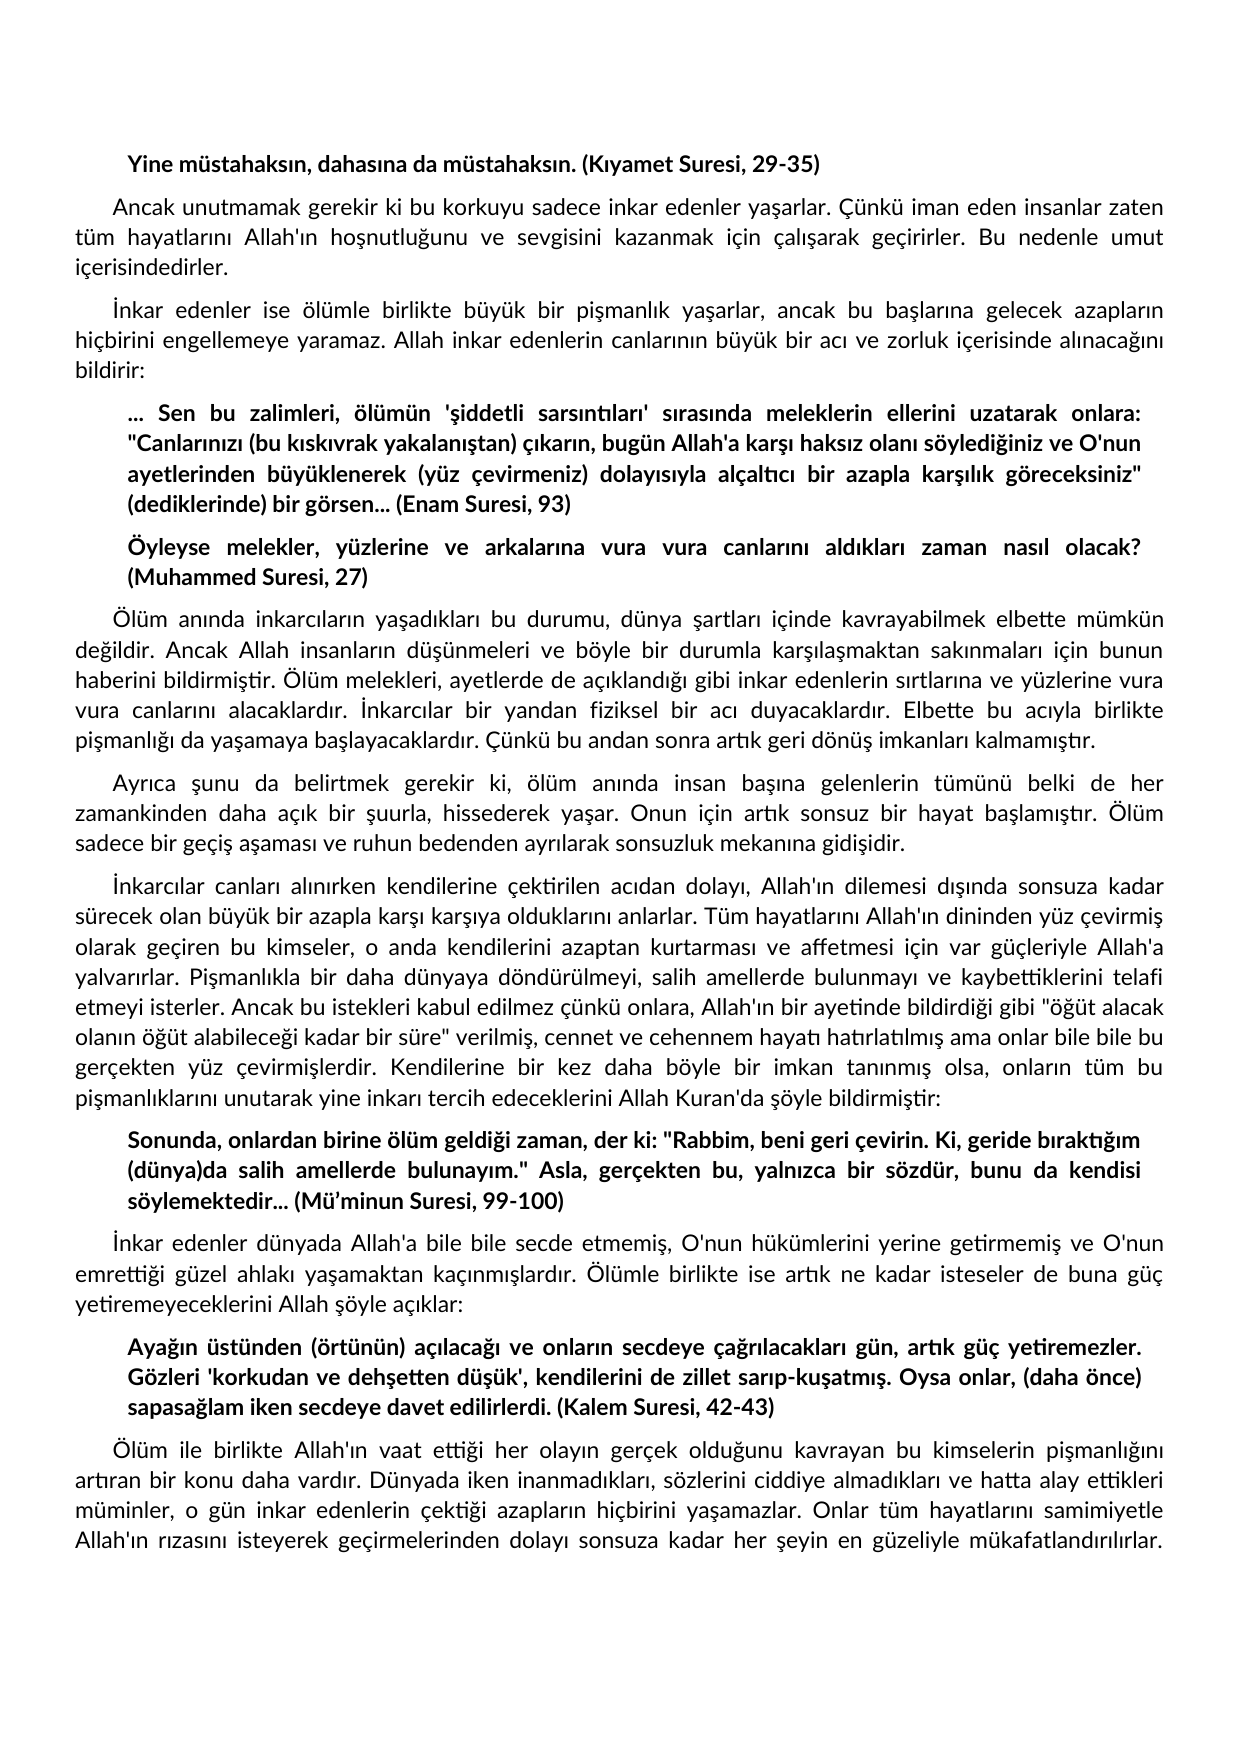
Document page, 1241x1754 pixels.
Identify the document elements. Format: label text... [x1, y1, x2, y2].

text İnkar edenler ise ölümle birlikte büyük bir pişmanlık yaşarlar, ancak bu başlarına gelecek azapların hiçbirini engellemeye yaramaz. Allah inkar edenlerin canlarının büyük bir acı ve zorluk içerisinde alınacağını bildirir: [75, 296, 1165, 384]
text Yine müstahaksın, dahasına da müstahaksın. (Kıyamet Suresi, 29-35) [127, 150, 1143, 177]
text Ayrıca şunu da belirtmek gerekir ki, ölüm anında insan başına gelenlerin tümünü belki de her zamankinden daha açık bir şuurla, hissederek yaşar. Onun için artık sonsuz bir hayat başlamıştır. Ölüm sadece bir geçiş aşaması ve ruhun bedenden ayrılarak sonsuzluk mekanına gidişidir. [75, 769, 1165, 857]
text Sonunda, onlardan birine ölüm geldiği zaman, der ki: "Rabbim, beni geri çevirin. Ki, geride bıraktığım (dünya)da salih amellerde bulunayım." Asla, gerçekten bu, yalnızca bir sözdür, bunu da kendisi söylemektedir... (Mü’minun Suresi, 99-100) [127, 1126, 1143, 1214]
text Öyleyse melekler, yüzlerine ve arkalarına vura vura canlarını aldıkları zaman nasıl olacak? (Muhammed Suresi, 27) [127, 532, 1143, 590]
text İnkarcılar canları alınırken kendilerine çektirilen acıdan dolayı, Allah'ın dilemesi dışında sonsuza kadar sürecek olan büyük bir azapla karşı karşıya olduklarını anlarlar. Tüm hayatlarını Allah'ın dininden yüz çevirmiş olarak geçiren bu kimseler, o anda kendilerini azaptan kurtarması ve affetmesi için var güçleriyle Allah'a yalvarırlar. Pişmanlıkla bir daha dünyaya döndürülmeyi, salih amellerde bulunmayı ve kaybettiklerini telafi etmeyi isterler. Ancak bu istekleri kabul edilmez çünkü onlara, Allah'ın bir ayetinde bildirdiği gibi "öğüt alacak olanın öğüt alabileceği kadar bir süre" verilmiş, cennet ve cehennem hayatı hatırlatılmış ama onlar bile bile bu gerçekten yüz çevirmişlerdir. Kendilerine bir kez daha böyle bir imkan tanınmış olsa, onların tüm bu pişmanlıklarını unutarak yine inkarı tercih edeceklerini Allah Kuran'da şöyle bildirmiştir: [75, 872, 1165, 1111]
text Ölüm ile birlikte Allah'ın vaat ettiği her olayın gerçek olduğunu kavrayan bu kimselerin pişmanlığını artıran bir konu daha vardır. Dünyada iken inanmadıkları, sözlerini ciddiye almadıkları ve hatta alay ettikleri müminler, o gün inkar edenlerin çektiği azapların hiçbirini yaşamazlar. Onlar tüm hayatlarını samimiyetle Allah'ın rızasını isteyerek geçirmelerinden dolayı sonsuza kadar her şeyin en güzeliyle mükafatlandırılırlar. [75, 1435, 1165, 1553]
text İnkar edenler dünyada Allah'a bile bile secde etmemiş, O'nun hükümlerini yerine getirmemiş ve O'nun emrettiği güzel ahlakı yaşamaktan kaçınmışlardır. Ölümle birlikte ise artık ne kadar isteseler de buna güç yetiremeyeceklerini Allah şöyle açıklar: [75, 1229, 1165, 1317]
text ... Sen bu zalimleri, ölümün 'şiddetli sarsıntıları' sırasında meleklerin ellerini uzatarak onlara: "Canlarınızı (bu kıskıvrak yakalanıştan) çıkarın, bugün Allah'a karşı haksız olanı söylediğiniz ve O'nun ayetlerinden büyüklenerek (yüz çevirmeniz) dolayısıyla alçaltıcı bir azapla karşılık göreceksiniz" (dediklerinde) bir görsen... (Enam Suresi, 93) [127, 399, 1143, 517]
text Ayağın üstünden (örtünün) açılacağı ve onların secdeye çağrılacakları gün, artık güç yetiremezler. Gözleri 'korkudan ve dehşetten düşük', kendilerini de zillet sarıp-kuşatmış. Oysa onlar, (daha önce) sapasağlam iken secdeye davet edilirlerdi. (Kalem Suresi, 42-43) [127, 1332, 1143, 1420]
text Ölüm anında inkarcıların yaşadıkları bu durumu, dünya şartları içinde kavrayabilmek elbette mümkün değildir. Ancak Allah insanların düşünmeleri ve böyle bir durumla karşılaşmaktan sakınmaları için bunun haberini bildirmiştir. Ölüm melekleri, ayetlerde de açıklandığı gibi inkar edenlerin sırtlarına ve yüzlerine vura vura canlarını alacaklardır. İnkarcılar bir yandan fiziksel bir acı duyacaklardır. Elbette bu acıyla birlikte pişmanlığı da yaşamaya başlayacaklardır. Çünkü bu andan sonra artık geri dönüş imkanları kalmamıştır. [75, 605, 1165, 753]
text Ancak unutmamak gerekir ki bu korkuyu sadece inkar edenler yaşarlar. Çünkü iman eden insanlar zaten tüm hayatlarını Allah'ın hoşnutluğunu ve sevgisini kazanmak için çalışarak geçirirler. Bu nedenle umut içerisindedirler. [75, 193, 1165, 281]
